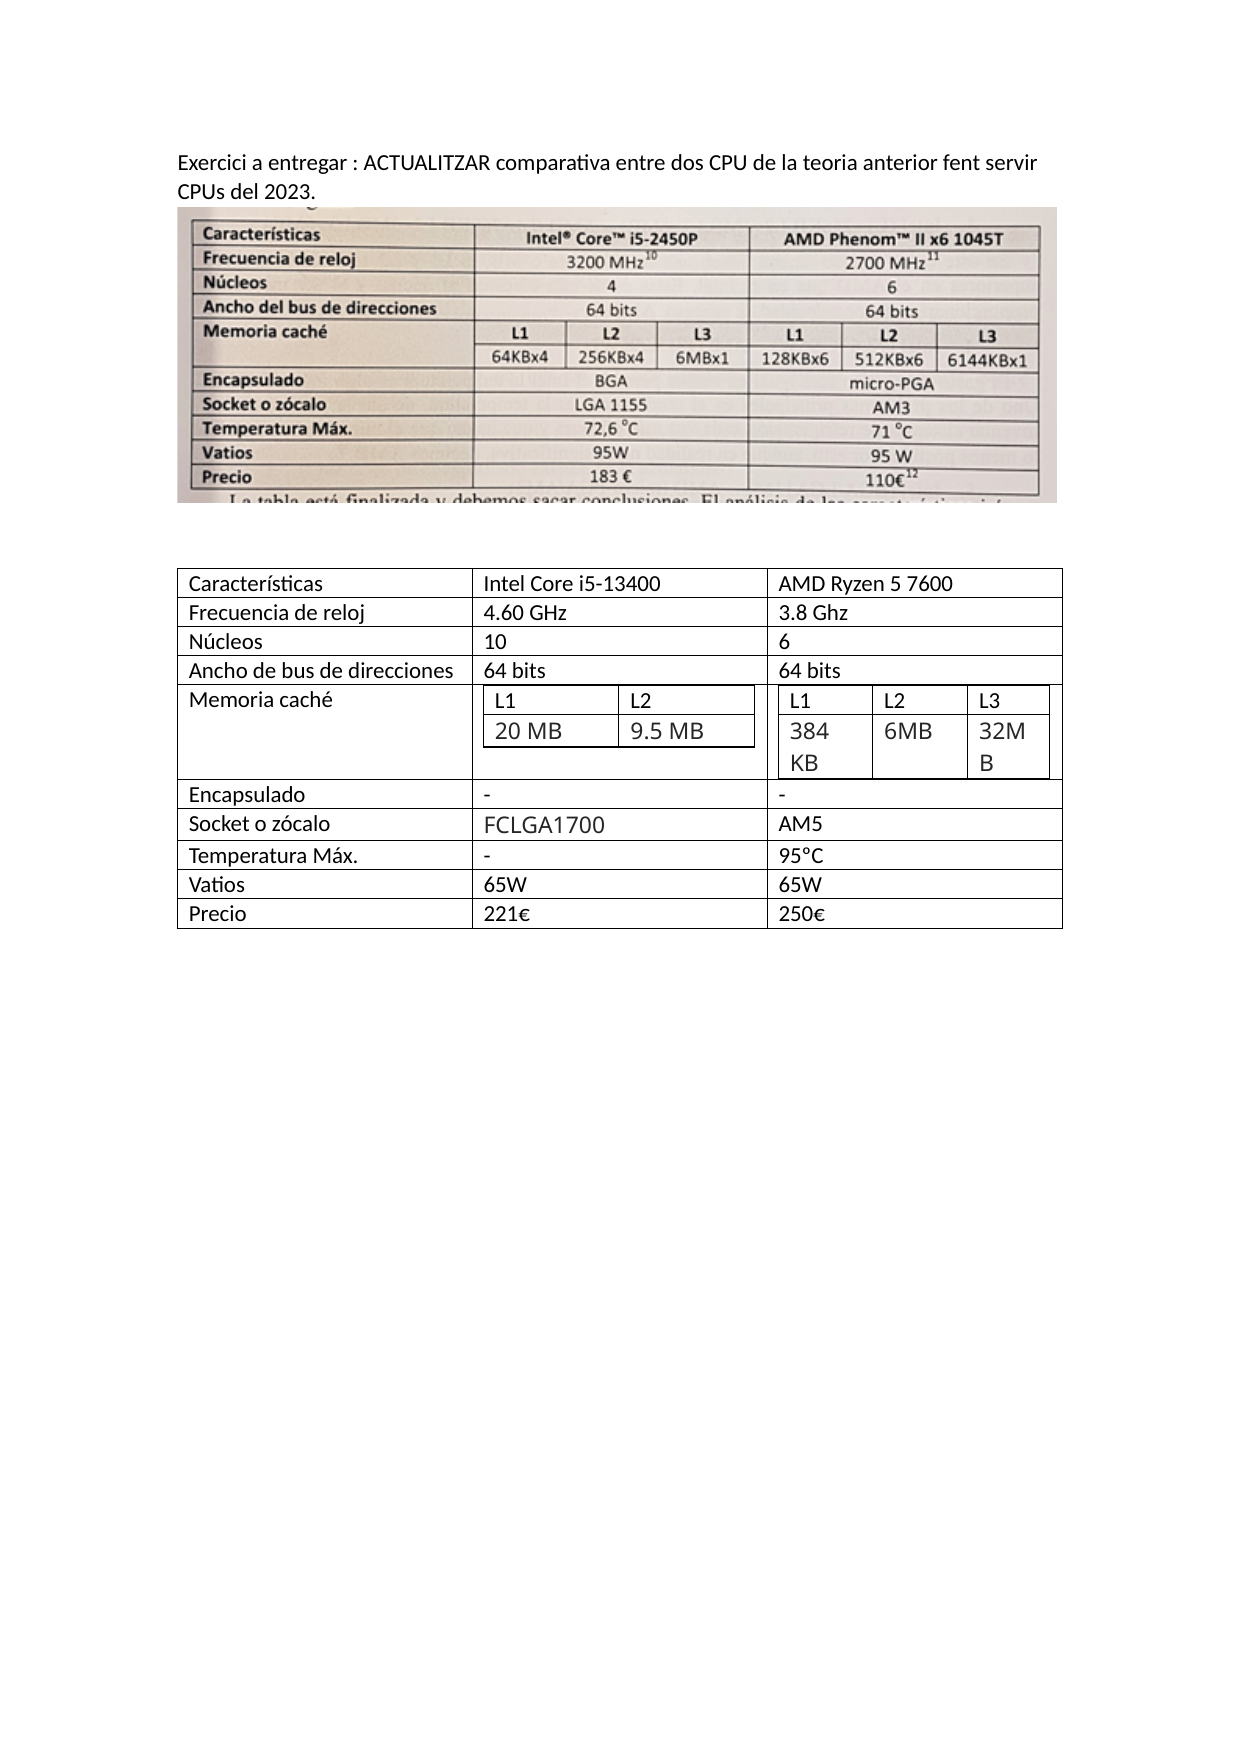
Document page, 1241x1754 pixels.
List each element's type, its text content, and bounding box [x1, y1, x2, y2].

table_cell Núcleos [178, 627, 472, 655]
table_cell 20 MB [484, 715, 618, 746]
table_cell 6MB [873, 715, 967, 778]
table_cell Frecuencia de reloj [178, 598, 472, 626]
table_header Características [178, 569, 472, 597]
table_cell FCLGA1700 [473, 809, 767, 840]
table_cell 9.5 MB [619, 715, 754, 746]
table_cell [473, 685, 767, 779]
table_cell 65W [768, 870, 1062, 898]
table_header Intel Core i5-13400 [473, 569, 767, 597]
text Exercici a entregar : ACTUALITZAR comparativa entre dos CPU de la teoria anterior fent servir CPUs del 2023. [177, 148, 1063, 503]
table_cell Temperatura Máx. [178, 841, 472, 869]
table_header L2 [873, 686, 967, 714]
table_header L2 [619, 686, 754, 714]
table_cell Memoria caché [178, 685, 472, 779]
table_cell 3.8 Ghz [768, 598, 1062, 626]
table_cell Socket o zócalo [178, 809, 472, 840]
table_cell Precio [178, 899, 472, 927]
table_header L3 [968, 686, 1049, 714]
table_cell - [473, 841, 767, 869]
table_cell Encapsulado [178, 780, 472, 808]
table_cell [1050, 685, 1062, 779]
table_cell Ancho de bus de direcciones [178, 656, 472, 684]
table_cell AM5 [768, 809, 1062, 840]
table_cell 250€ [768, 899, 1062, 927]
table_cell 32MB [968, 715, 1049, 778]
table_header L1 [779, 686, 872, 714]
table_cell [768, 685, 778, 779]
table_header L1 [484, 686, 618, 714]
table_cell 384 KB [779, 715, 872, 778]
table_cell 95ºC [768, 841, 1062, 869]
table_cell - [473, 780, 767, 808]
table_cell 65W [473, 870, 767, 898]
table_cell 64 bits [473, 656, 767, 684]
table_cell 64 bits [768, 656, 1062, 684]
table_header AMD Ryzen 5 7600 [768, 569, 1062, 597]
table_cell 6 [768, 627, 1062, 655]
table_cell 4.60 GHz [473, 598, 767, 626]
table_cell 221€ [473, 899, 767, 927]
table_cell 10 [473, 627, 767, 655]
table_cell Vatios [178, 870, 472, 898]
table_cell - [768, 780, 1062, 808]
